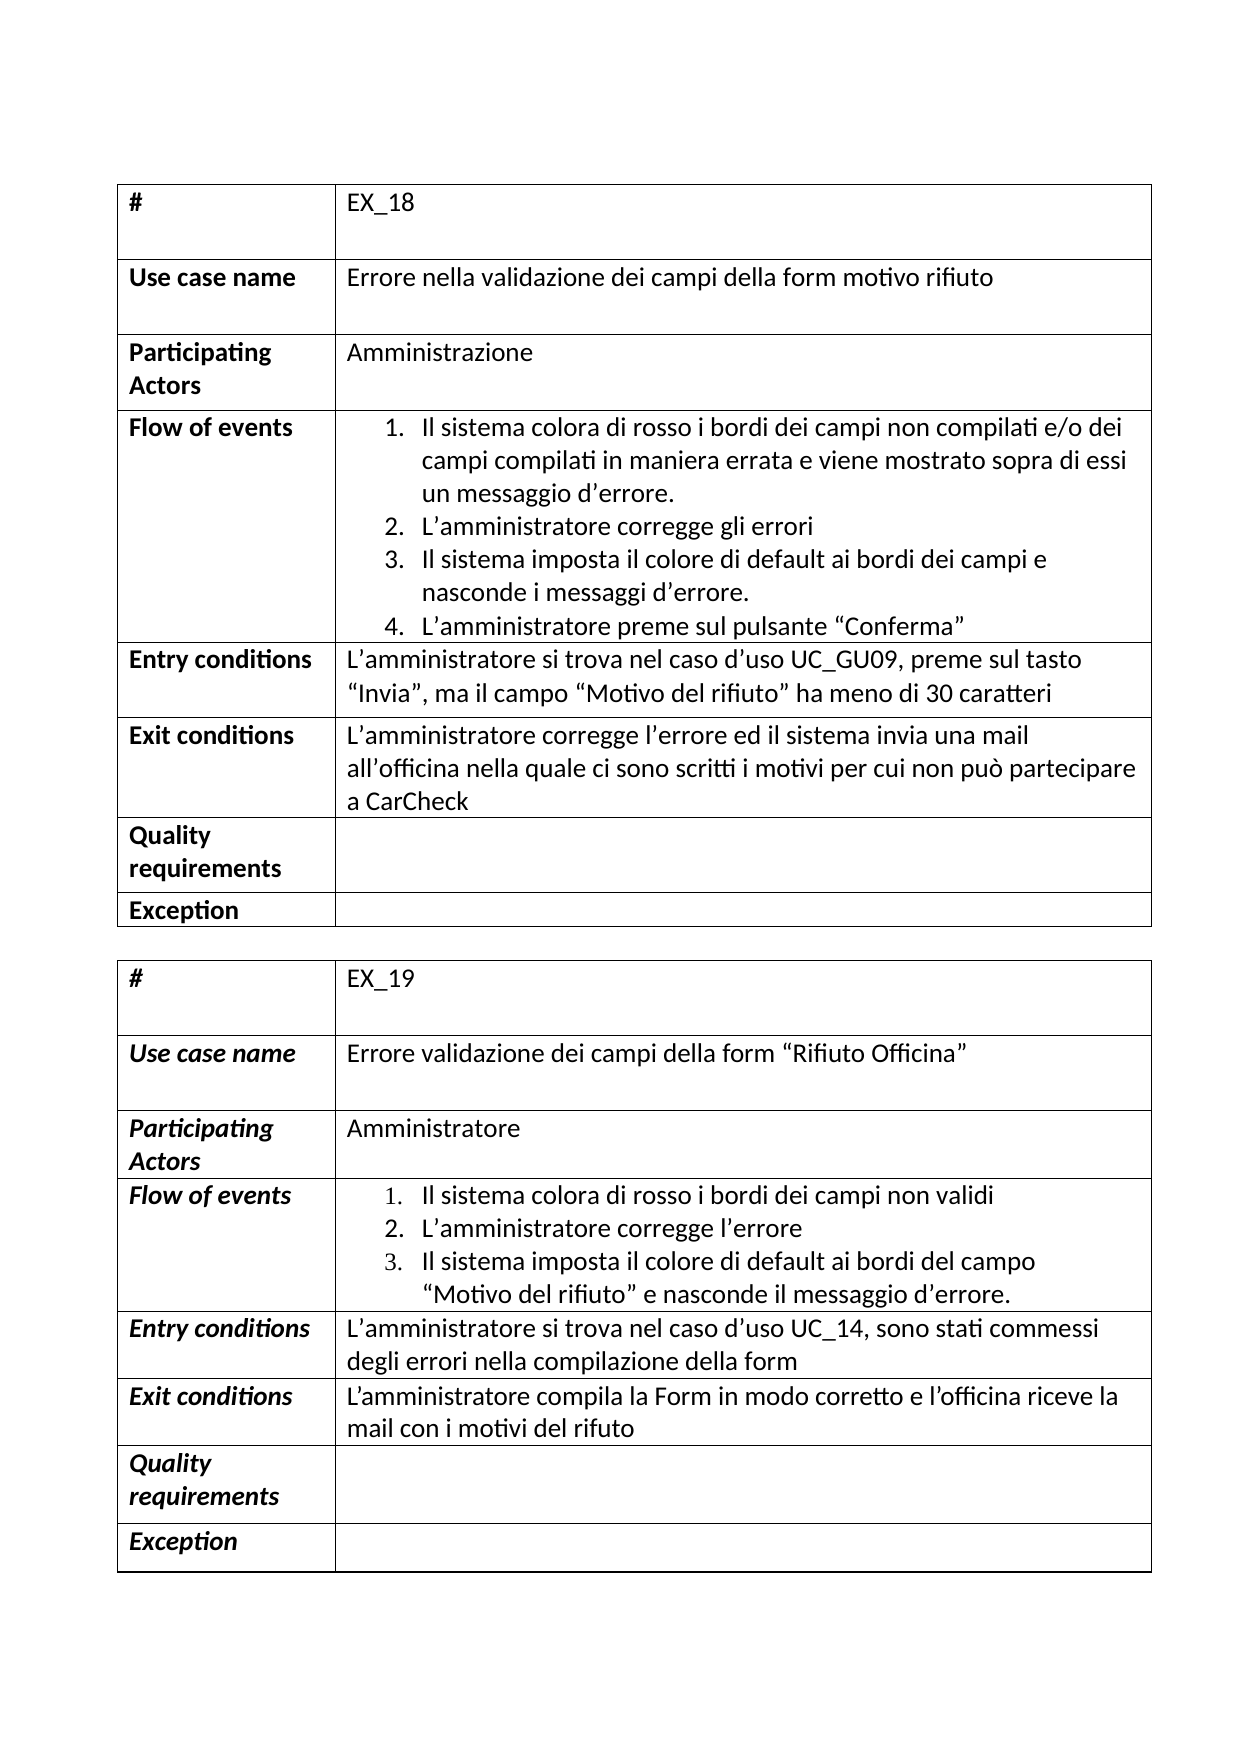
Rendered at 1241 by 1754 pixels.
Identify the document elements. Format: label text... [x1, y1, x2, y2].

table_cell Quality requirementsuq [118, 1446, 335, 1523]
table_cell Use case name [118, 260, 335, 334]
table_cell Exit conditions [118, 1379, 335, 1445]
table_cell Amministrazione [336, 335, 1151, 409]
table_cell Il sistema colora di rosso i bordi dei campi non validi L’amministratore corregge l’errore Il sistema imposta il colore di default ai bordi del campo “Motivo del rifiuto” e nasconde il messaggio d’errore. [336, 1179, 1151, 1311]
table_cell L’amministratore compila la Form in modo corretto e l’officina riceve la mail con i motivi del rifuto [336, 1379, 1151, 1445]
table_cell L’amministratore si trova nel caso d’uso UC_14, sono stati commessi degli errori nella compilazione della form [336, 1312, 1151, 1378]
table_cell Quality requirements [118, 818, 335, 892]
table_header # [118, 185, 335, 259]
table_cell Flow of events [118, 1179, 335, 1311]
table_cell L’amministratore corregge l’errore ed il sistema invia una mail all’officina nella quale ci sono scritti i motivi per cui non può partecipare a CarCheck [336, 718, 1151, 817]
table_cell L’amministratore si trova nel caso d’uso UC_GU09, preme sul tasto “Invia”, ma il campo “Motivo del rifiuto” ha meno di 30 caratteri [336, 643, 1151, 717]
table_cell Flow of events [118, 411, 335, 642]
table_cell [336, 893, 1151, 926]
table_cell Exception [118, 1524, 335, 1571]
table_cell Participating Actors [118, 335, 335, 409]
table_cell Participating Actors [118, 1111, 335, 1177]
table_cell [336, 1446, 1151, 1523]
table_cell [336, 1524, 1151, 1571]
table_cell Exception [118, 893, 335, 926]
table_cell Exit conditions [118, 718, 335, 817]
table_header # [118, 961, 335, 1035]
table_cell Errore validazione dei campi della form “Rifiuto Officina” [336, 1036, 1151, 1110]
table_cell Entry conditions [118, 1312, 335, 1378]
table_cell Entry conditions [118, 643, 335, 717]
table_cell Il sistema colora di rosso i bordi dei campi non compilati e/o dei campi compilati in maniera errata e viene mostrato sopra di essi un messaggio d’errore. L’amministratore corregge gli errori Il sistema imposta il colore di default ai bordi dei campi e nasconde i messaggi d’errore. L’amministratore preme sul pulsante “Conferma” [336, 411, 1151, 642]
table_header EX_18 [336, 185, 1151, 259]
table_header EX_19 [336, 961, 1151, 1035]
table_cell Errore nella validazione dei campi della form motivo rifiuto [336, 260, 1151, 334]
table_cell Amministratore [336, 1111, 1151, 1177]
table_cell [336, 818, 1151, 892]
table_cell Use case name [118, 1036, 335, 1110]
